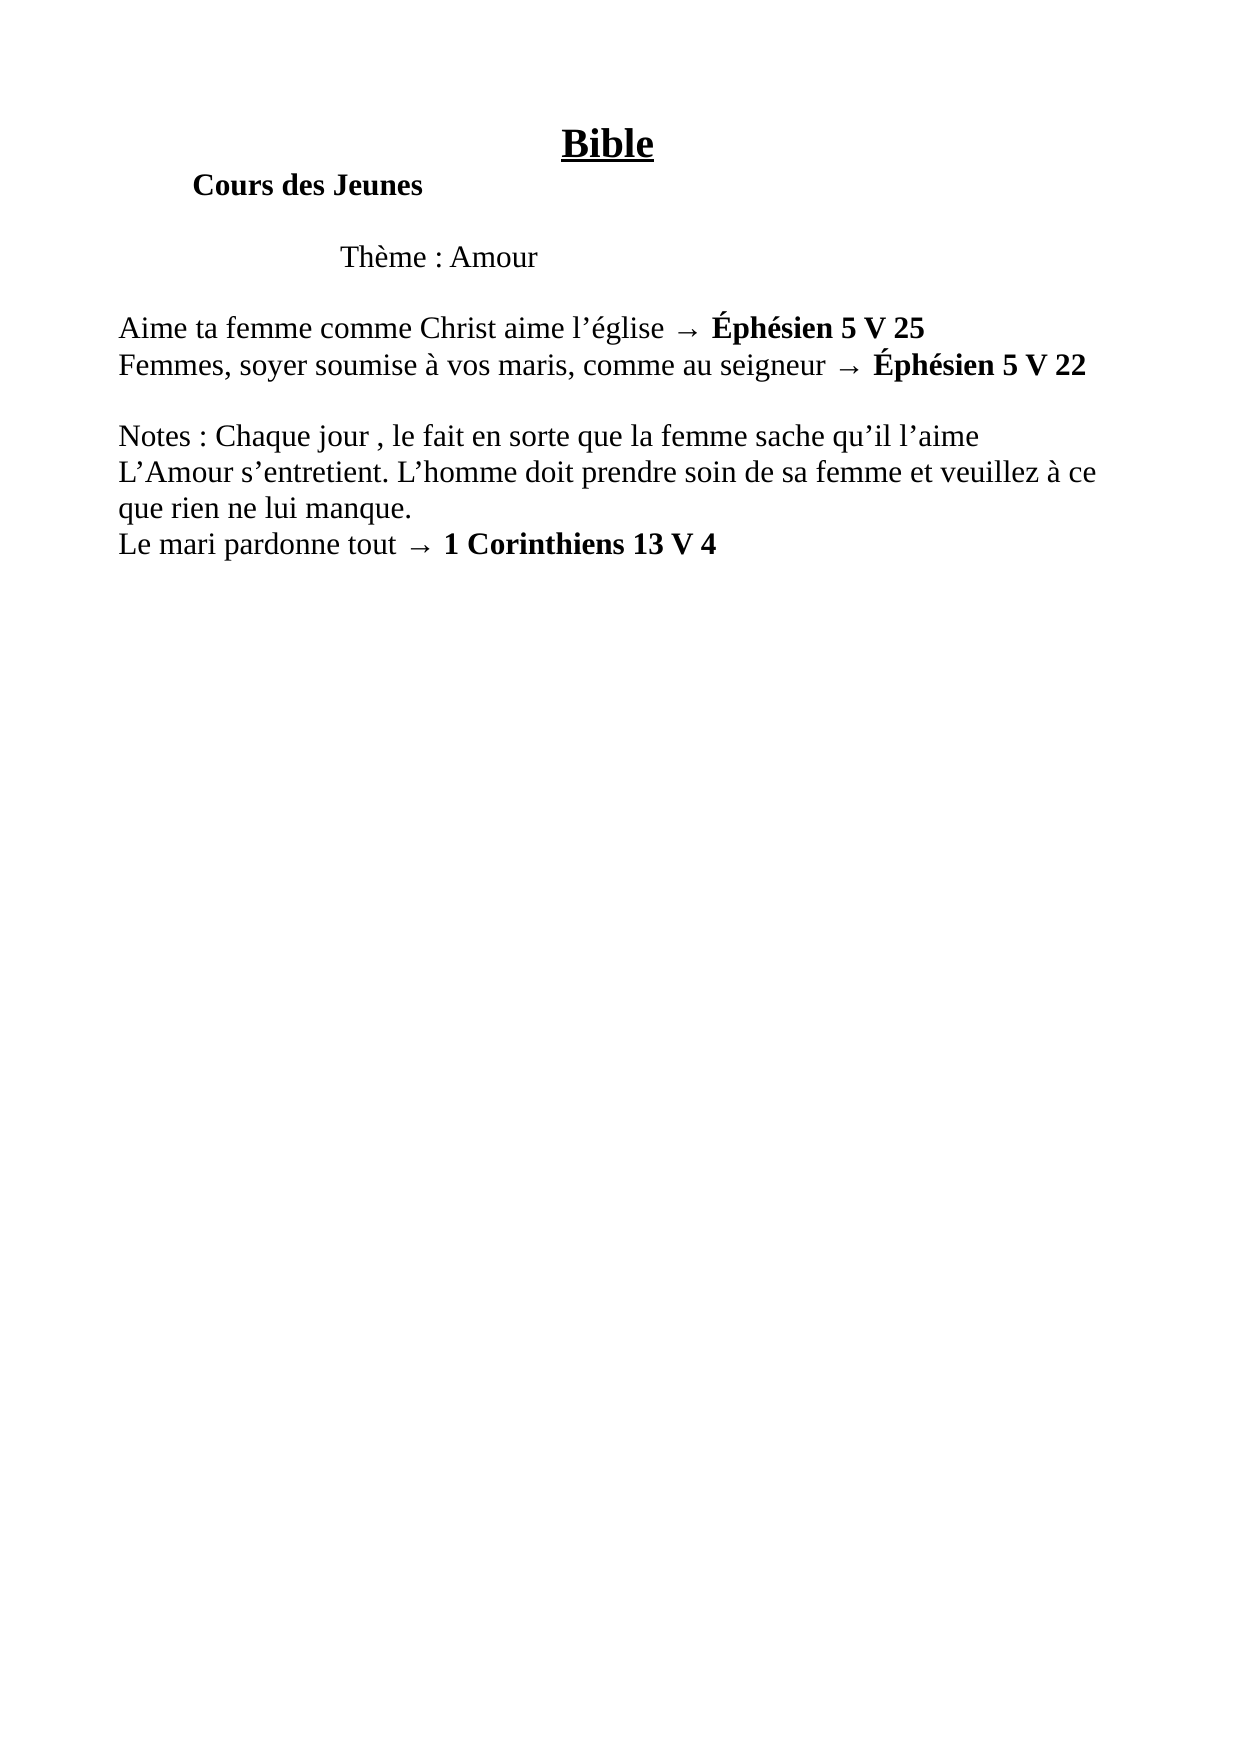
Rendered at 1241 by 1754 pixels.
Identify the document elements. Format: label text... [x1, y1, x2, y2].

text Femmes, soyer soumise à vos maris, comme au seigneur → Éphésien 5 V 22 [118, 346, 1122, 382]
text Bible [118, 118, 1122, 166]
text L’Amour s’entretient. L’homme doit prendre soin de sa femme et veuillez à ce que rien ne lui manque. [118, 453, 1122, 525]
text Thème : Amour [118, 238, 1122, 274]
text Aime ta femme comme Christ aime l’église → Éphésien 5 V 25 [118, 310, 1122, 346]
text Notes : Chaque jour , le fait en sorte que la femme sache qu’il l’aime [118, 418, 1122, 453]
text Cours des Jeunes [118, 166, 1122, 202]
text Le mari pardonne tout → 1 Corinthiens 13 V 4 [118, 525, 1122, 561]
